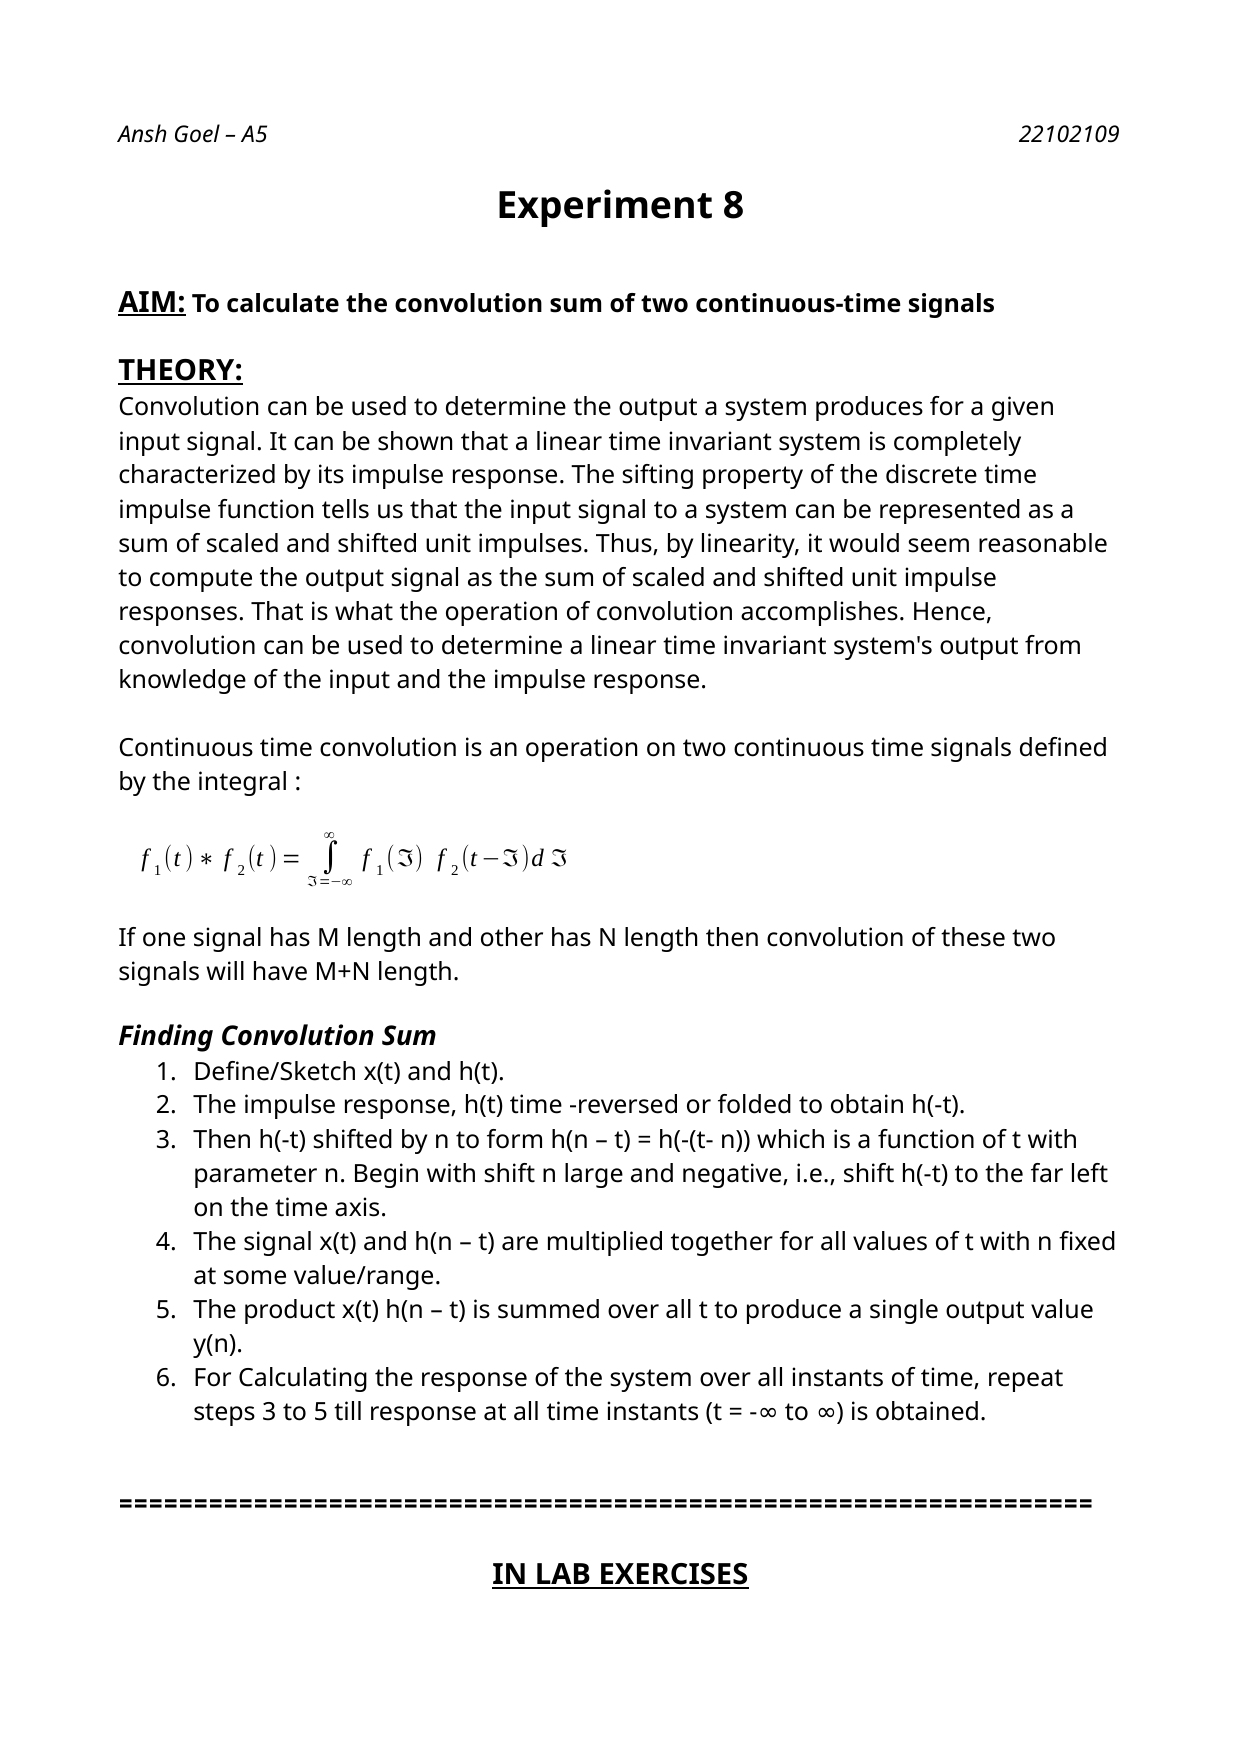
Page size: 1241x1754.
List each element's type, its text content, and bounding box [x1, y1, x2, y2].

text If one signal has M length and other has N length then convolution of these two signals will have M+N length. [118, 919, 1122, 987]
text Continuous time convolution is an operation on two continuous time signals defined by the integral : [118, 730, 1122, 798]
list The signal x(t) and h(n – t) are multiplied together for all values of t with n fixed at some value/range. [156, 1223, 1122, 1292]
list The product x(t) h(n – t) is summed over all t to produce a single output value y(n). [156, 1292, 1122, 1360]
list For Calculating the response of the system over all instants of time, repeat steps 3 to 5 till response at all time instants (t = -∞ to ∞) is obtained. [156, 1360, 1122, 1428]
text Convolution can be used to determine the output a system produces for a given input signal. It can be shown that a linear time invariant system is completely characterized by its impulse response. The sifting property of the discrete time impulse function tells us that the input signal to a system can be represented as a sum of scaled and shifted unit impulses. Thus, by linearity, it would seem reasonable to compute the output signal as the sum of scaled and shifted unit impulse responses. That is what the operation of convolution accomplishes. Hence, convolution can be used to determine a linear time invariant system's output from knowledge of the input and the impulse response. [118, 389, 1122, 696]
text THEORY: [118, 349, 1122, 389]
list Define/Sketch x(t) and h(t). [156, 1053, 1122, 1087]
list The impulse response, h(t) time -reversed or folded to obtain h(-t). [156, 1087, 1122, 1121]
list Then h(-t) shifted by n to form h(n – t) = h(-(t- n)) which is a function of t with parameter n. Begin with shift n large and negative, i.e., shift h(-t) to the far left on the time axis. [156, 1121, 1122, 1223]
text IN LAB EXERCISES [118, 1553, 1122, 1593]
text ================================================================= [118, 1485, 1122, 1519]
text AIM: To calculate the convolution sum of two continuous-time signals [118, 281, 1122, 321]
text Experiment 8 [118, 179, 1122, 230]
text Finding Convolution Sum [118, 1016, 1122, 1053]
